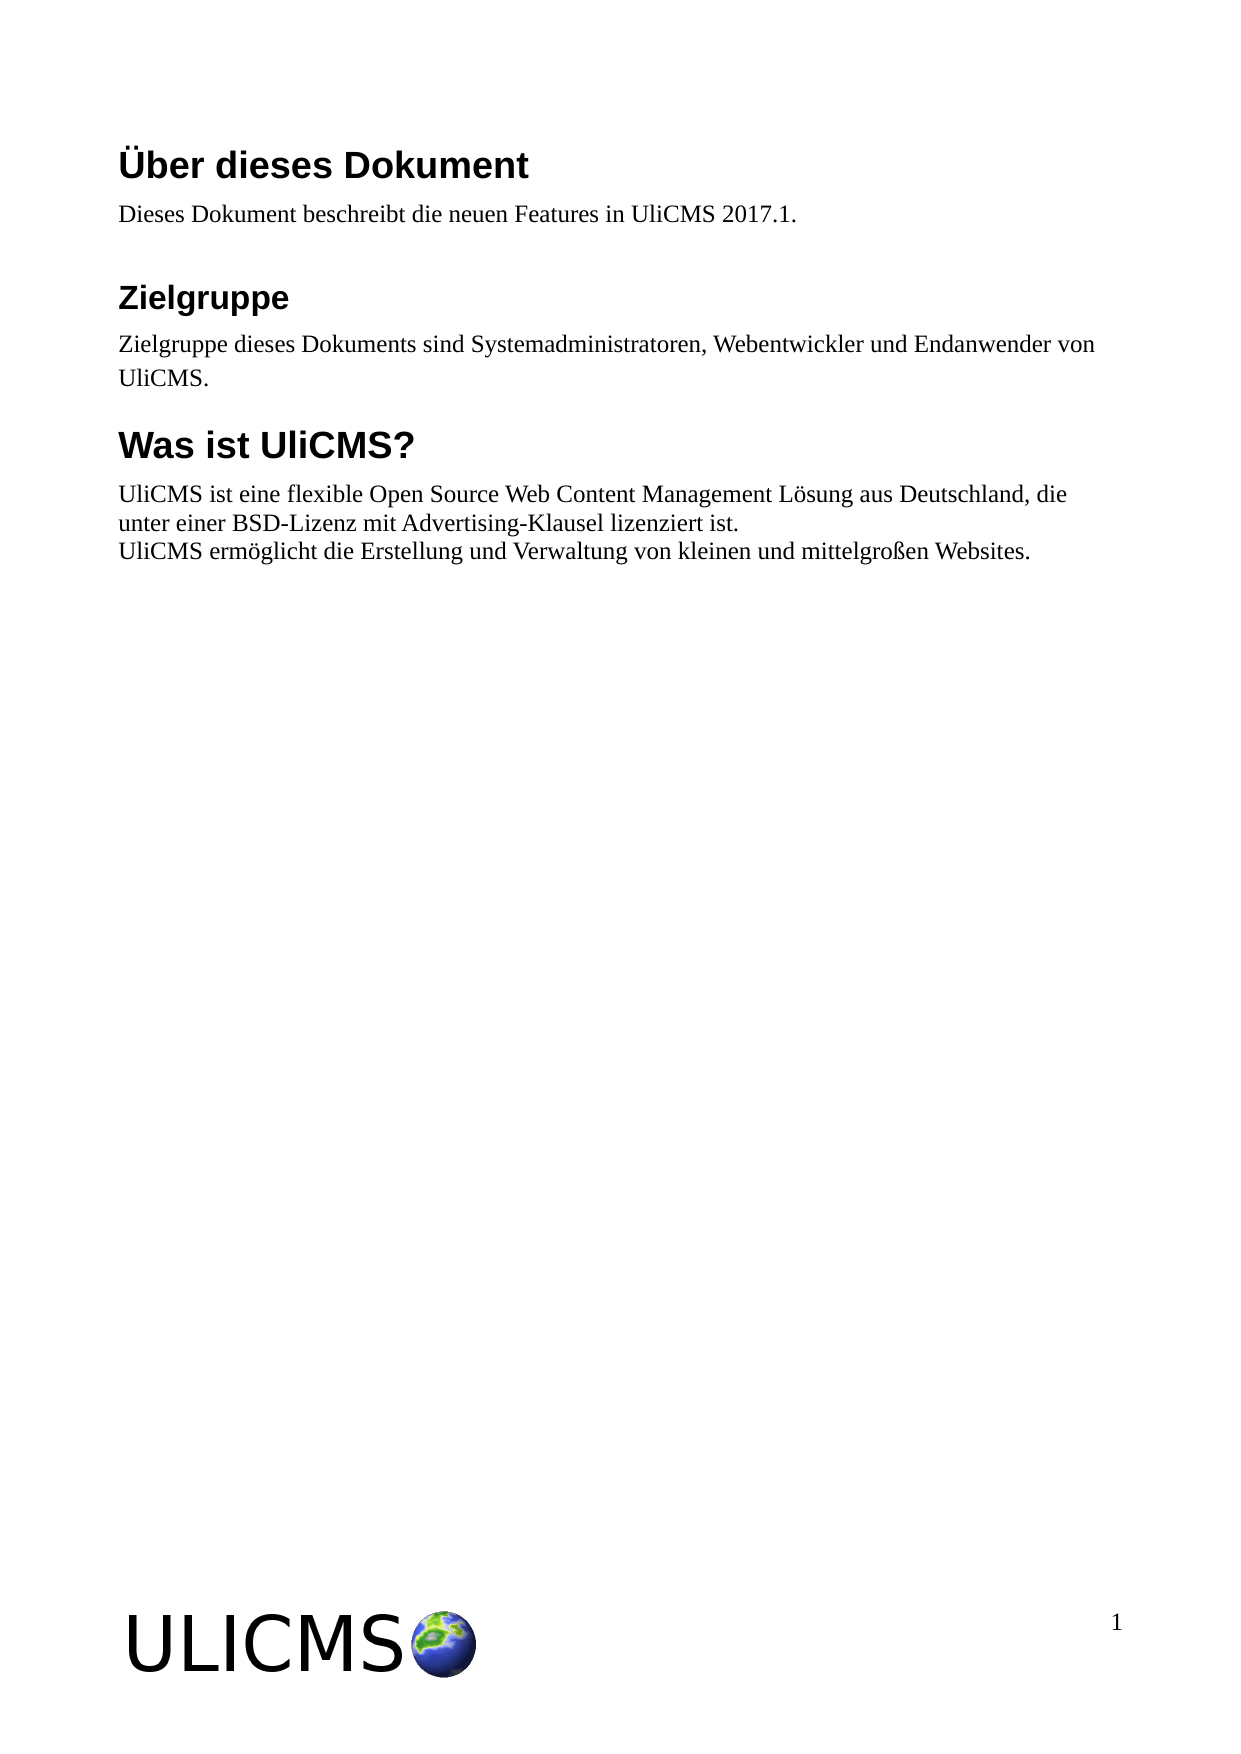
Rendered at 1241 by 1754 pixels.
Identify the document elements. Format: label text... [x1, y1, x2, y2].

subtitle Zielgruppe [118, 278, 1123, 316]
text UliCMS ermöglicht die Erstellung und Verwaltung von kleinen und mittelgroßen Websites. [118, 536, 1123, 565]
subtitle Über dieses Dokument [118, 143, 1123, 187]
text UliCMS ist eine flexible Open Source Web Content Management Lösung aus Deutschland, die unter einer BSD-Lizenz mit Advertising-Klausel lizenziert ist. [118, 479, 1123, 536]
text Dieses Dokument beschreibt die neuen Features in UliCMS 2017.1. [118, 199, 1123, 228]
text Zielgruppe dieses Dokuments sind Systemadministratoren, Webentwickler und Endanwender von UliCMS. [118, 329, 1123, 392]
subtitle Was ist UliCMS? [118, 423, 1123, 466]
picture [118, 1607, 479, 1681]
